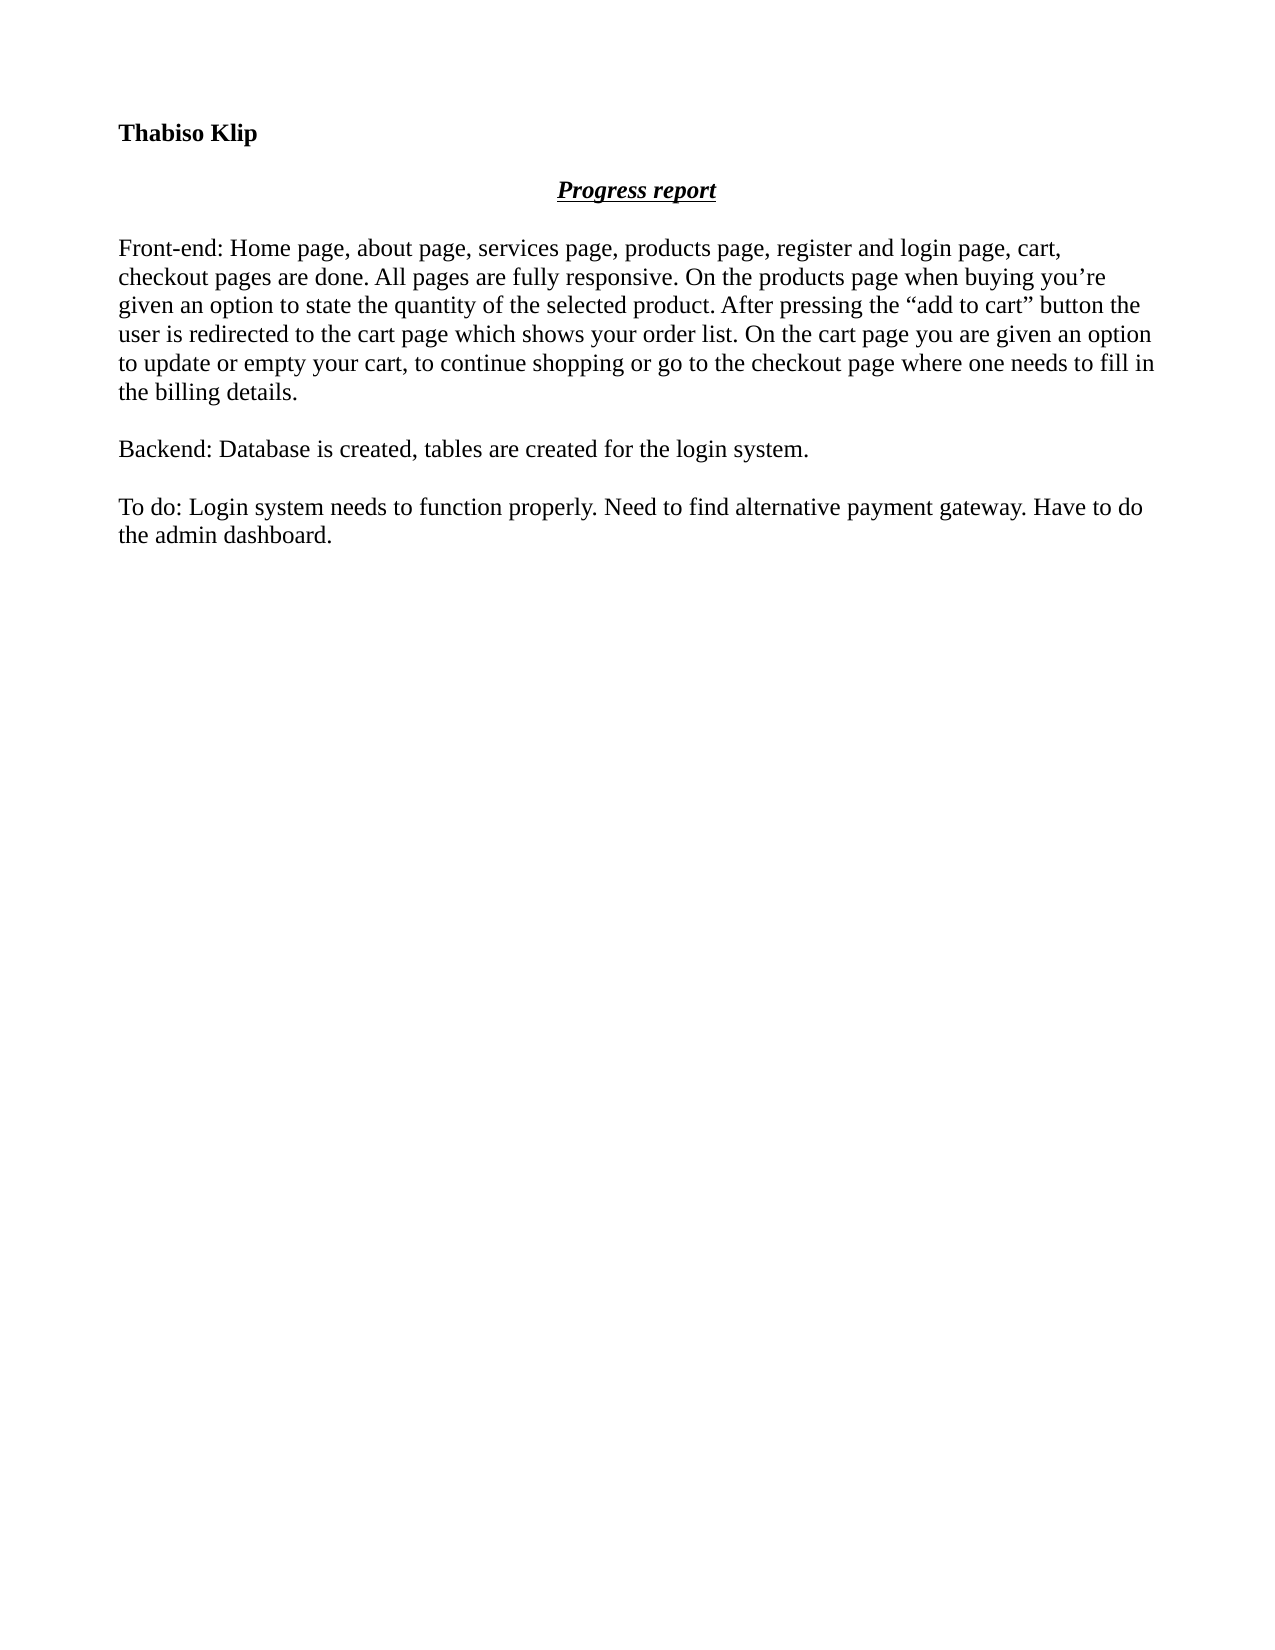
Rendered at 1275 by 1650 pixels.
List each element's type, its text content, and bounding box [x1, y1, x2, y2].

text To do: Login system needs to function properly. Need to find alternative payment gateway. Have to do the admin dashboard. [118, 492, 1157, 549]
text Front-end: Home page, about page, services page, products page, register and login page, cart, checkout pages are done. All pages are fully responsive. On the products page when buying you’re given an option to state the quantity of the selected product. After pressing the “add to cart” button the user is redirected to the cart page which shows your order list. On the cart page you are given an option to update or empty your cart, to continue shopping or go to the checkout page where one needs to fill in the billing details. [118, 233, 1157, 406]
text Thabiso Klip [118, 118, 1157, 147]
text Progress report [118, 176, 1157, 204]
text Backend: Database is created, tables are created for the login system. [118, 434, 1157, 463]
